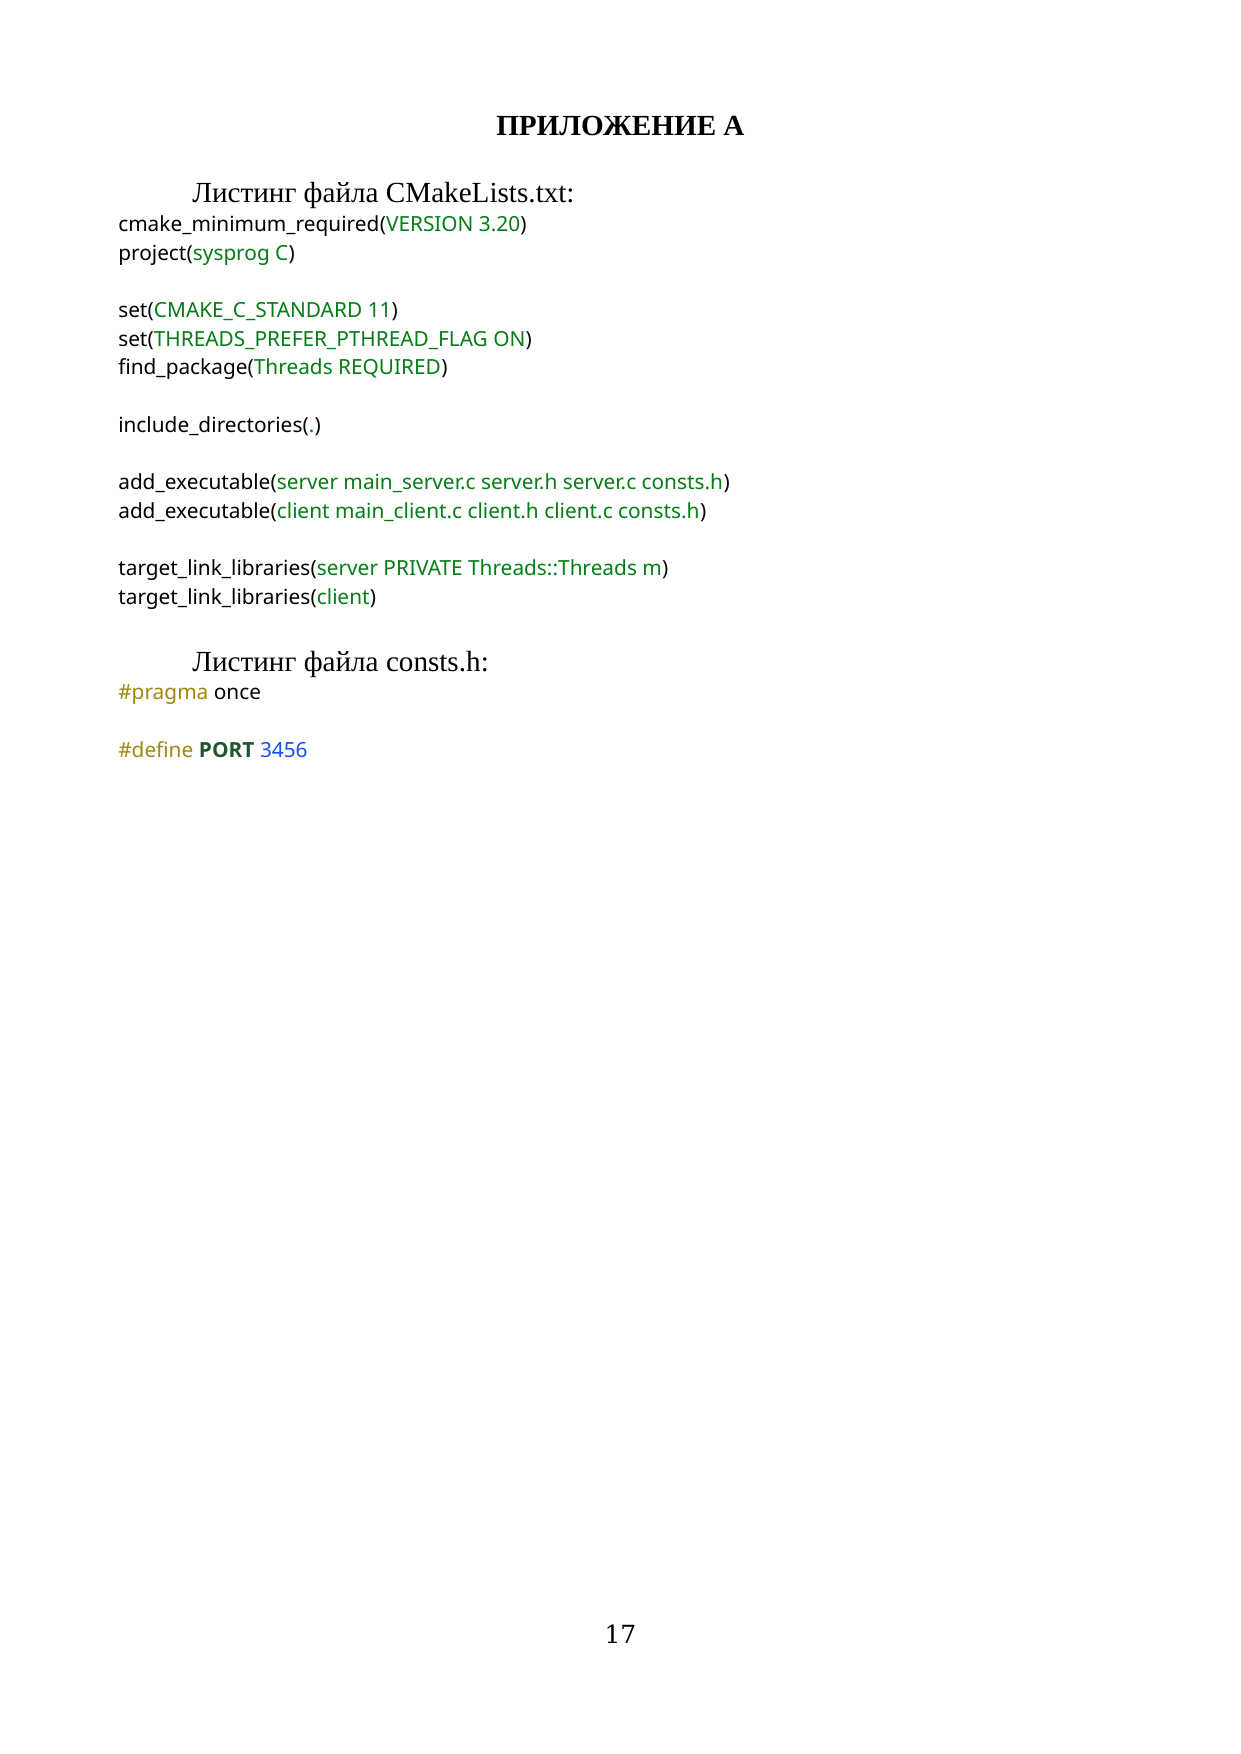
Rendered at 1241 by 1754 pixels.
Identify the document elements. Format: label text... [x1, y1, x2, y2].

text ПРИЛОЖЕНИЕ А [118, 108, 1122, 142]
text Листинг файла consts.h: [118, 644, 1122, 677]
text cmake_minimum_required(VERSION 3.20) project(sysprog C) set(CMAKE_C_STANDARD 11) set(THREADS_PREFER_PTHREAD_FLAG ON) find_package(Threads REQUIRED) include_directories(.) add_executable(server main_server.c server.h server.c consts.h) add_executable(client main_client.c client.h client.c consts.h) target_link_libraries(server PRIVATE Threads::Threads m) target_link_libraries(client) [118, 209, 1122, 610]
text Листинг файла CMakeLists.txt: [118, 176, 1122, 209]
text #pragma once #define PORT 3456 [118, 677, 1122, 763]
